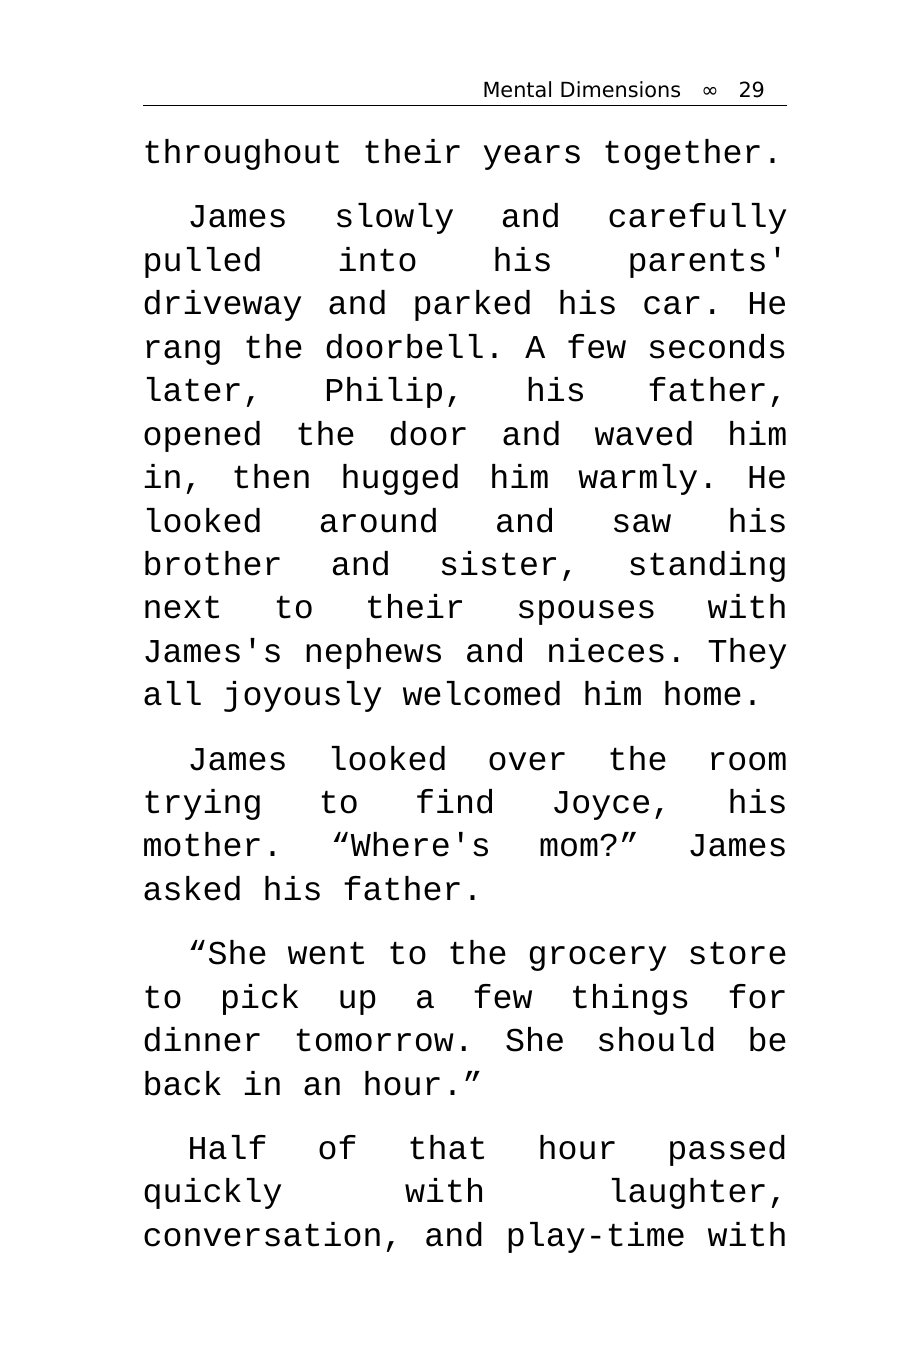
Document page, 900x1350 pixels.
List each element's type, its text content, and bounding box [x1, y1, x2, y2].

text “She went to the grocery store to pick up a few things for dinner tomorrow. She should be back in an hour.” [142, 937, 787, 1105]
text James slowly and carefully pulled into his parents' driveway and parked his car. He rang the doorbell. A few seconds later, Philip, his father, opened the door and waved him in, then hugged him warmly. He looked around and saw his brother and sister, standing next to their spouses with James's nephews and nieces. They all joyously welcomed him home. [142, 200, 787, 716]
text James looked over the room trying to find Joyce, his mother. “Where's mom?” James asked his father. [142, 742, 787, 910]
text Half of that hour passed quickly with laughter, conversation, and play-time with [142, 1131, 787, 1256]
text throughout their years together. [142, 136, 787, 174]
